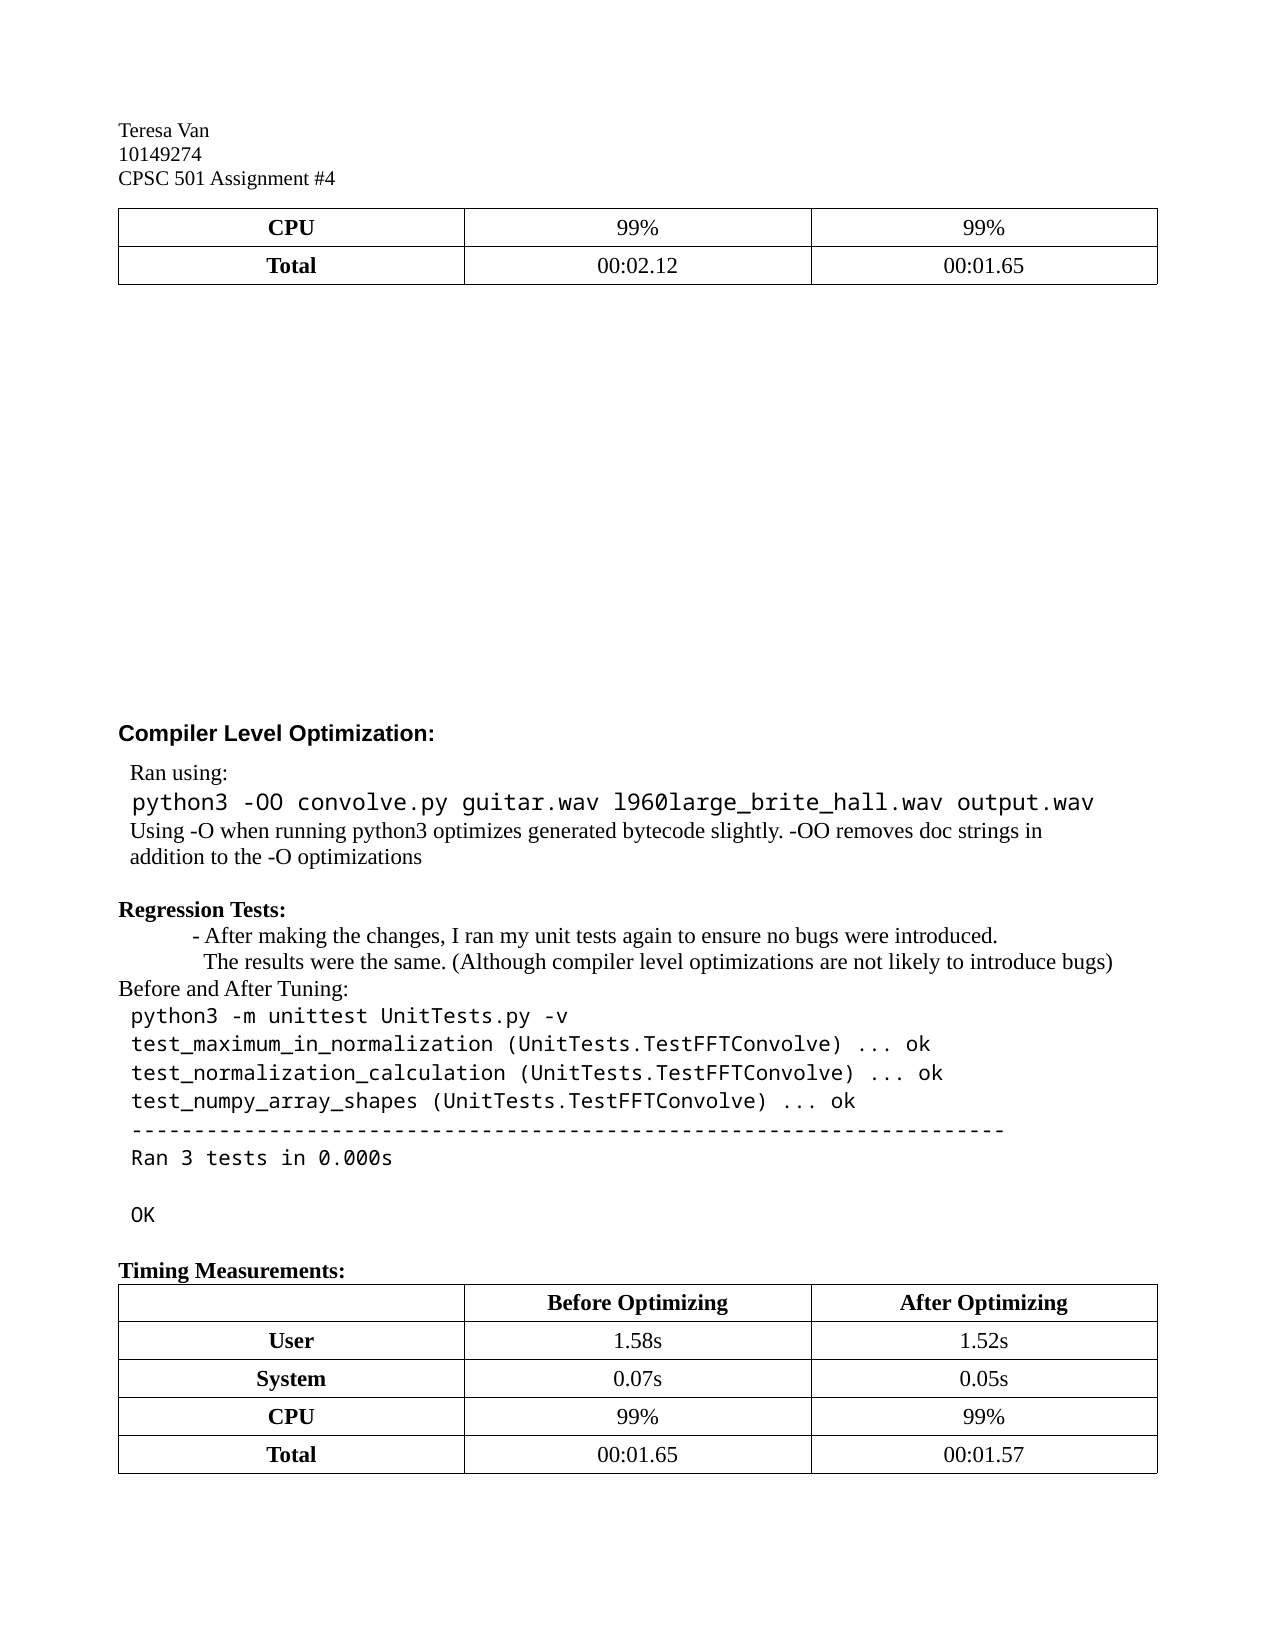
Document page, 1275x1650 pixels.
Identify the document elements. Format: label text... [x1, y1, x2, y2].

table_cell CPU [119, 1398, 464, 1435]
text Regression Tests: [118, 896, 1157, 922]
table_cell 00:01.65 [465, 1436, 811, 1473]
table_cell 1.58s [465, 1322, 811, 1359]
table_cell 99% [812, 1398, 1157, 1435]
table_cell 99% [465, 1398, 811, 1435]
text ---------------------------------------------------------------------- [118, 1115, 1157, 1143]
text Ran using: [118, 759, 1157, 785]
table_header [119, 1285, 464, 1321]
table_cell 99% [465, 209, 811, 246]
table_cell 00:01.65 [812, 247, 1157, 284]
table_cell 99% [812, 209, 1157, 246]
text test_maximum_in_normalization (UnitTests.TestFFTConvolve) ... ok [118, 1029, 1157, 1058]
table_cell Total [119, 247, 464, 284]
text - After making the changes, I ran my unit tests again to ensure no bugs were introduced. [118, 922, 1157, 948]
text OK [118, 1200, 1157, 1229]
table_cell Total [119, 1436, 464, 1473]
table_cell User [119, 1322, 464, 1359]
text Using -O when running python3 optimizes generated bytecode slightly. -OO removes doc strings in [118, 817, 1157, 843]
table_cell System [119, 1360, 464, 1397]
table_cell 00:01.57 [812, 1436, 1157, 1473]
table_cell 1.52s [812, 1322, 1157, 1359]
text python3 -m unittest UnitTests.py -v [118, 1001, 1157, 1029]
table_cell 0.05s [812, 1360, 1157, 1397]
table_cell CPU [119, 209, 464, 246]
text The results were the same. (Although compiler level optimizations are not likely to introduce bugs) [118, 948, 1157, 975]
table_cell 0.07s [465, 1360, 811, 1397]
table_cell 00:02.12 [465, 247, 811, 284]
text Before and After Tuning: [118, 975, 1157, 1001]
text python3 -OO convolve.py guitar.wav l960large_brite_hall.wav output.wav [118, 785, 1157, 817]
text Ran 3 tests in 0.000s [118, 1143, 1157, 1172]
text Timing Measurements: [118, 1257, 1157, 1283]
text test_numpy_array_shapes (UnitTests.TestFFTConvolve) ... ok [118, 1086, 1157, 1115]
text test_normalization_calculation (UnitTests.TestFFTConvolve) ... ok [118, 1058, 1157, 1086]
table_header After Optimizing [812, 1285, 1157, 1321]
table_header Before Optimizing [465, 1285, 811, 1321]
text addition to the -O optimizations [118, 843, 1157, 869]
subtitle Compiler Level Optimization: [118, 720, 1157, 747]
